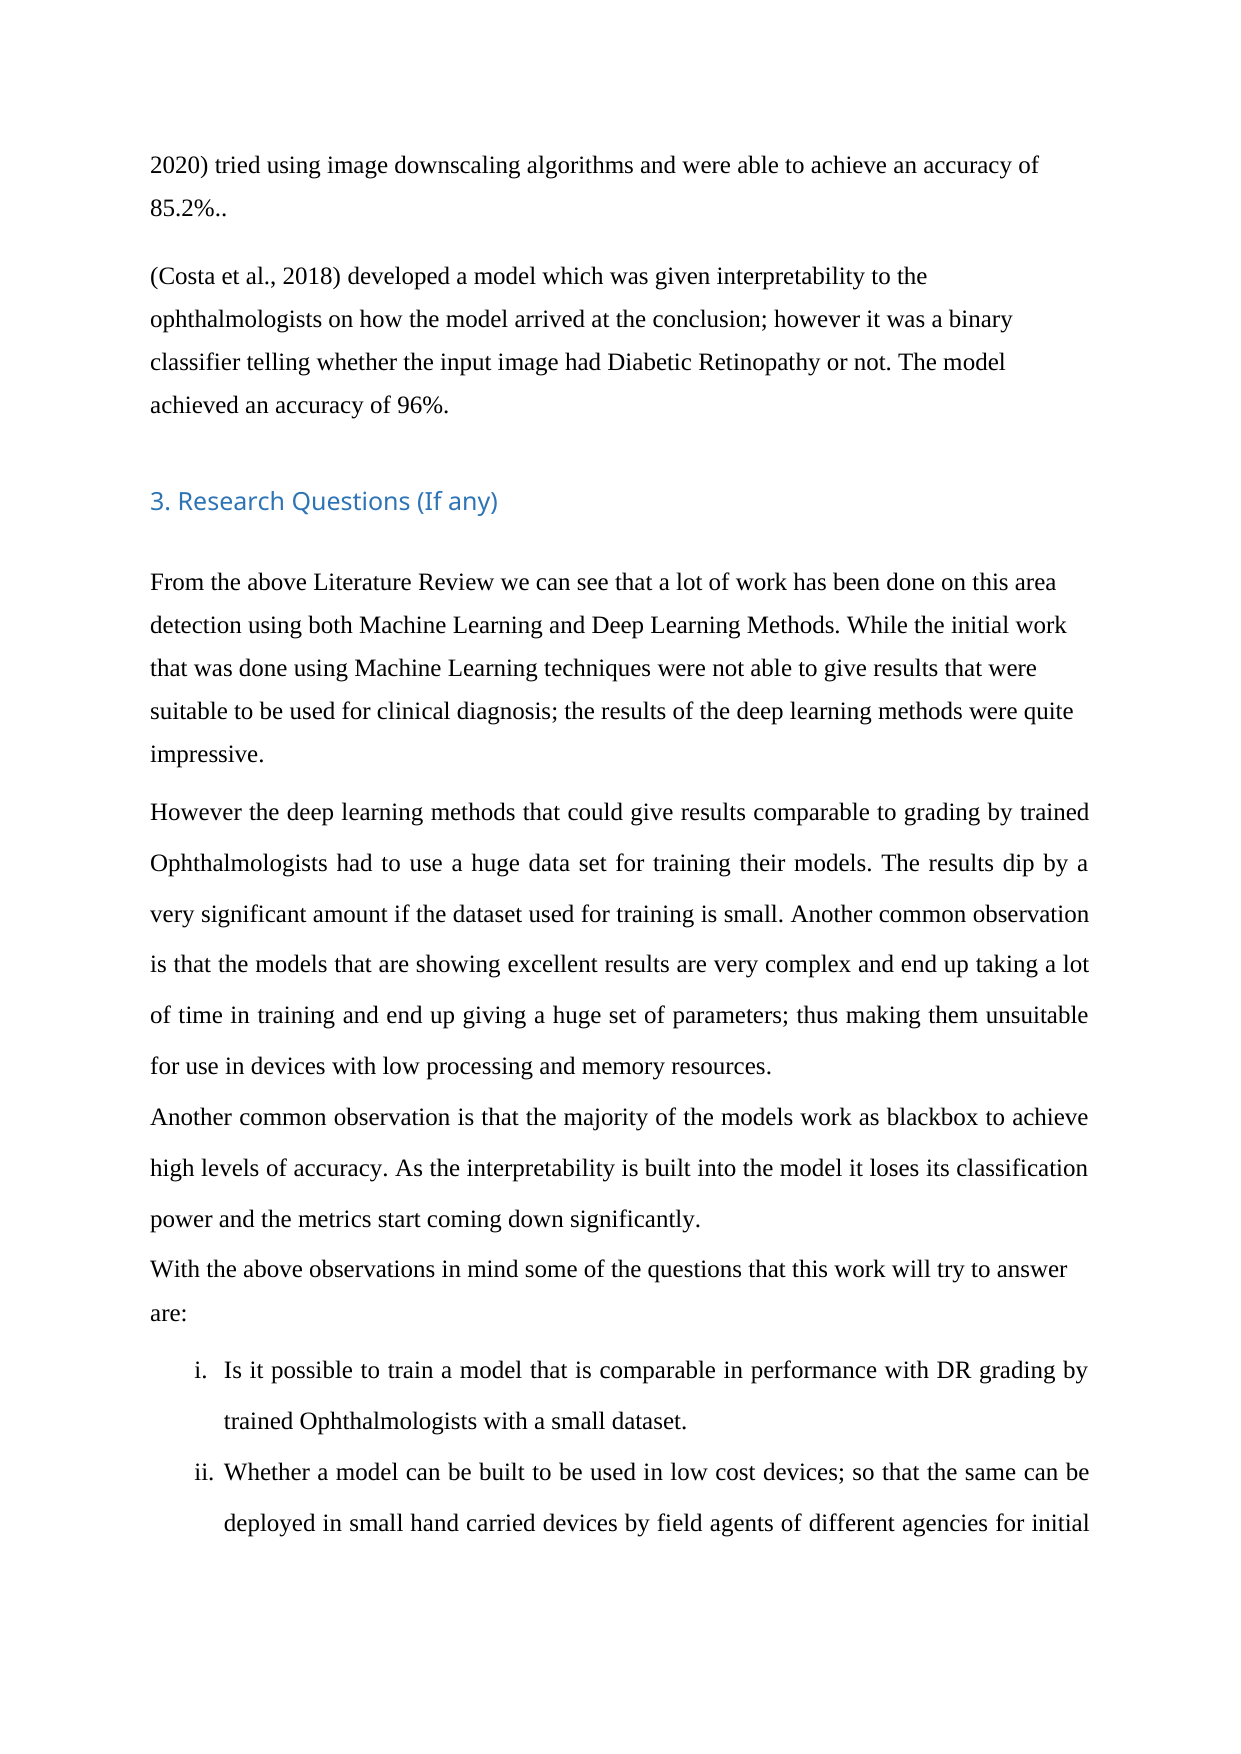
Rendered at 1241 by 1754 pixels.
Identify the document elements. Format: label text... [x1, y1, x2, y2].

text (Costa et al., 2018)⁠ developed a model which was given interpretability to the ophthalmologists on how the model arrived at the conclusion; however it was a binary classifier telling whether the input image had Diabetic Retinopathy or not. The model achieved an accuracy of 96%. [150, 261, 1090, 419]
text 2020)⁠ tried using image downscaling algorithms and were able to achieve an accuracy of 85.2%.. [150, 150, 1090, 222]
text Another common observation is that the majority of the models work as blackbox to achieve high levels of accuracy. As the interpretability is built into the model it loses its classification power and the metrics start coming down significantly. [150, 1102, 1090, 1232]
subtitle 3. Research Questions (If any) [150, 484, 1090, 518]
text However the deep learning methods that could give results comparable to grading by trained Ophthalmologists had to use a huge data set for training their models. The results dip by a very significant amount if the dataset used for training is small. Another common observation is that the models that are showing excellent results are very complex and end up taking a lot of time in training and end up giving a huge set of parameters; thus making them unsuitable for use in devices with low processing and memory resources. [150, 797, 1090, 1080]
list Is it possible to train a model that is comparable in performance with DR grading by trained Ophthalmologists with a small dataset. [194, 1355, 1090, 1435]
list Whether a model can be built to be used in low cost devices; so that the same can be deployed in small hand carried devices by field agents of different agencies for initial [194, 1457, 1090, 1537]
text From the above Literature Review we can see that a lot of work has been done on this area detection using both Machine Learning and Deep Learning Methods. While the initial work that was done using Machine Learning techniques were not able to give results that were suitable to be used for clinical diagnosis; the results of the deep learning methods were quite impressive. [150, 567, 1090, 768]
text With the above observations in mind some of the questions that this work will try to answer are: [150, 1254, 1090, 1326]
